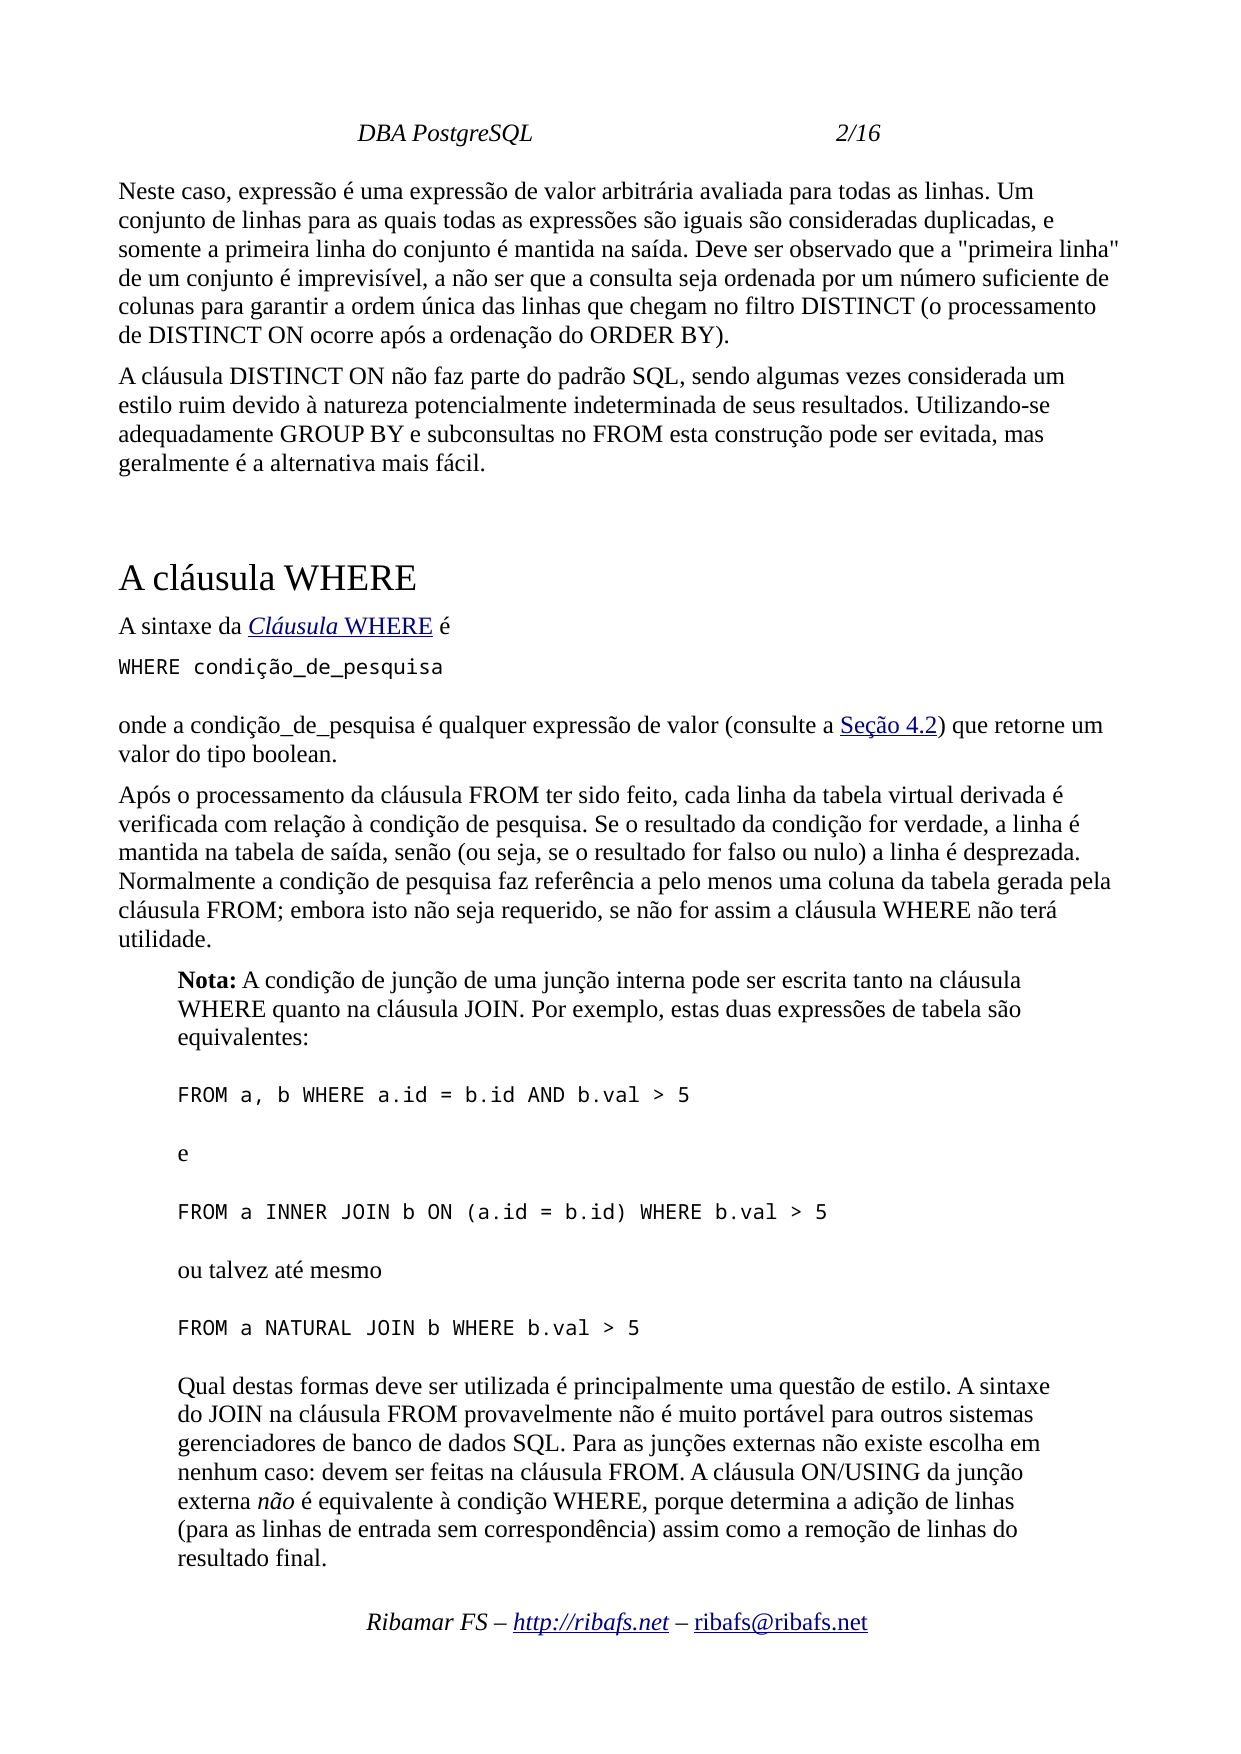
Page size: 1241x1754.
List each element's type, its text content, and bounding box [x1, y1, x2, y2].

text Após o processamento da cláusula FROM ter sido feito, cada linha da tabela virtual derivada é verificada com relação à condição de pesquisa. Se o resultado da condição for verdade, a linha é mantida na tabela de saída, senão (ou seja, se o resultado for falso ou nulo) a linha é desprezada. Normalmente a condição de pesquisa faz referência a pelo menos uma coluna da tabela gerada pela cláusula FROM; embora isto não seja requerido, se não for assim a cláusula WHERE não terá utilidade. [118, 780, 1122, 952]
text Nota: A condição de junção de uma junção interna pode ser escrita tanto na cláusula WHERE quanto na cláusula JOIN. Por exemplo, estas duas expressões de tabela são equivalentes: [177, 965, 1063, 1051]
text WHERE condição_de_pesquisa [118, 652, 1122, 680]
text Neste caso, expressão é uma expressão de valor arbitrária avaliada para todas as linhas. Um conjunto de linhas para as quais todas as expressões são iguais são consideradas duplicadas, e somente a primeira linha do conjunto é mantida na saída. Deve ser observado que a "primeira linha" de um conjunto é imprevisível, a não ser que a consulta seja ordenada por um número suficiente de colunas para garantir a ordem única das linhas que chegam no filtro DISTINCT (o processamento de DISTINCT ON ocorre após a ordenação do ORDER BY). [118, 176, 1122, 349]
text FROM a NATURAL JOIN b WHERE b.val > 5 [177, 1313, 1063, 1341]
text onde a condição_de_pesquisa é qualquer expressão de valor (consulte a Seção 4.2) que retorne um valor do tipo boolean. [118, 710, 1122, 767]
text FROM a INNER JOIN b ON (a.id = b.id) WHERE b.val > 5 [177, 1197, 1063, 1225]
subtitle A cláusula WHERE [118, 555, 1122, 598]
text A sintaxe da Cláusula WHERE é [118, 611, 1122, 639]
text Qual destas formas deve ser utilizada é principalmente uma questão de estilo. A sintaxe do JOIN na cláusula FROM provavelmente não é muito portável para outros sistemas gerenciadores de banco de dados SQL. Para as junções externas não existe escolha em nenhum caso: devem ser feitas na cláusula FROM. A cláusula ON/USING da junção externa não é equivalente à condição WHERE, porque determina a adição de linhas (para as linhas de entrada sem correspondência) assim como a remoção de linhas do resultado final. [177, 1371, 1063, 1572]
text FROM a, b WHERE a.id = b.id AND b.val > 5 [177, 1081, 1063, 1109]
text e [177, 1138, 1063, 1167]
text ou talvez até mesmo [177, 1255, 1063, 1283]
text A cláusula DISTINCT ON não faz parte do padrão SQL, sendo algumas vezes considerada um estilo ruim devido à natureza potencialmente indeterminada de seus resultados. Utilizando-se adequadamente GROUP BY e subconsultas no FROM esta construção pode ser evitada, mas geralmente é a alternativa mais fácil. [118, 361, 1122, 476]
